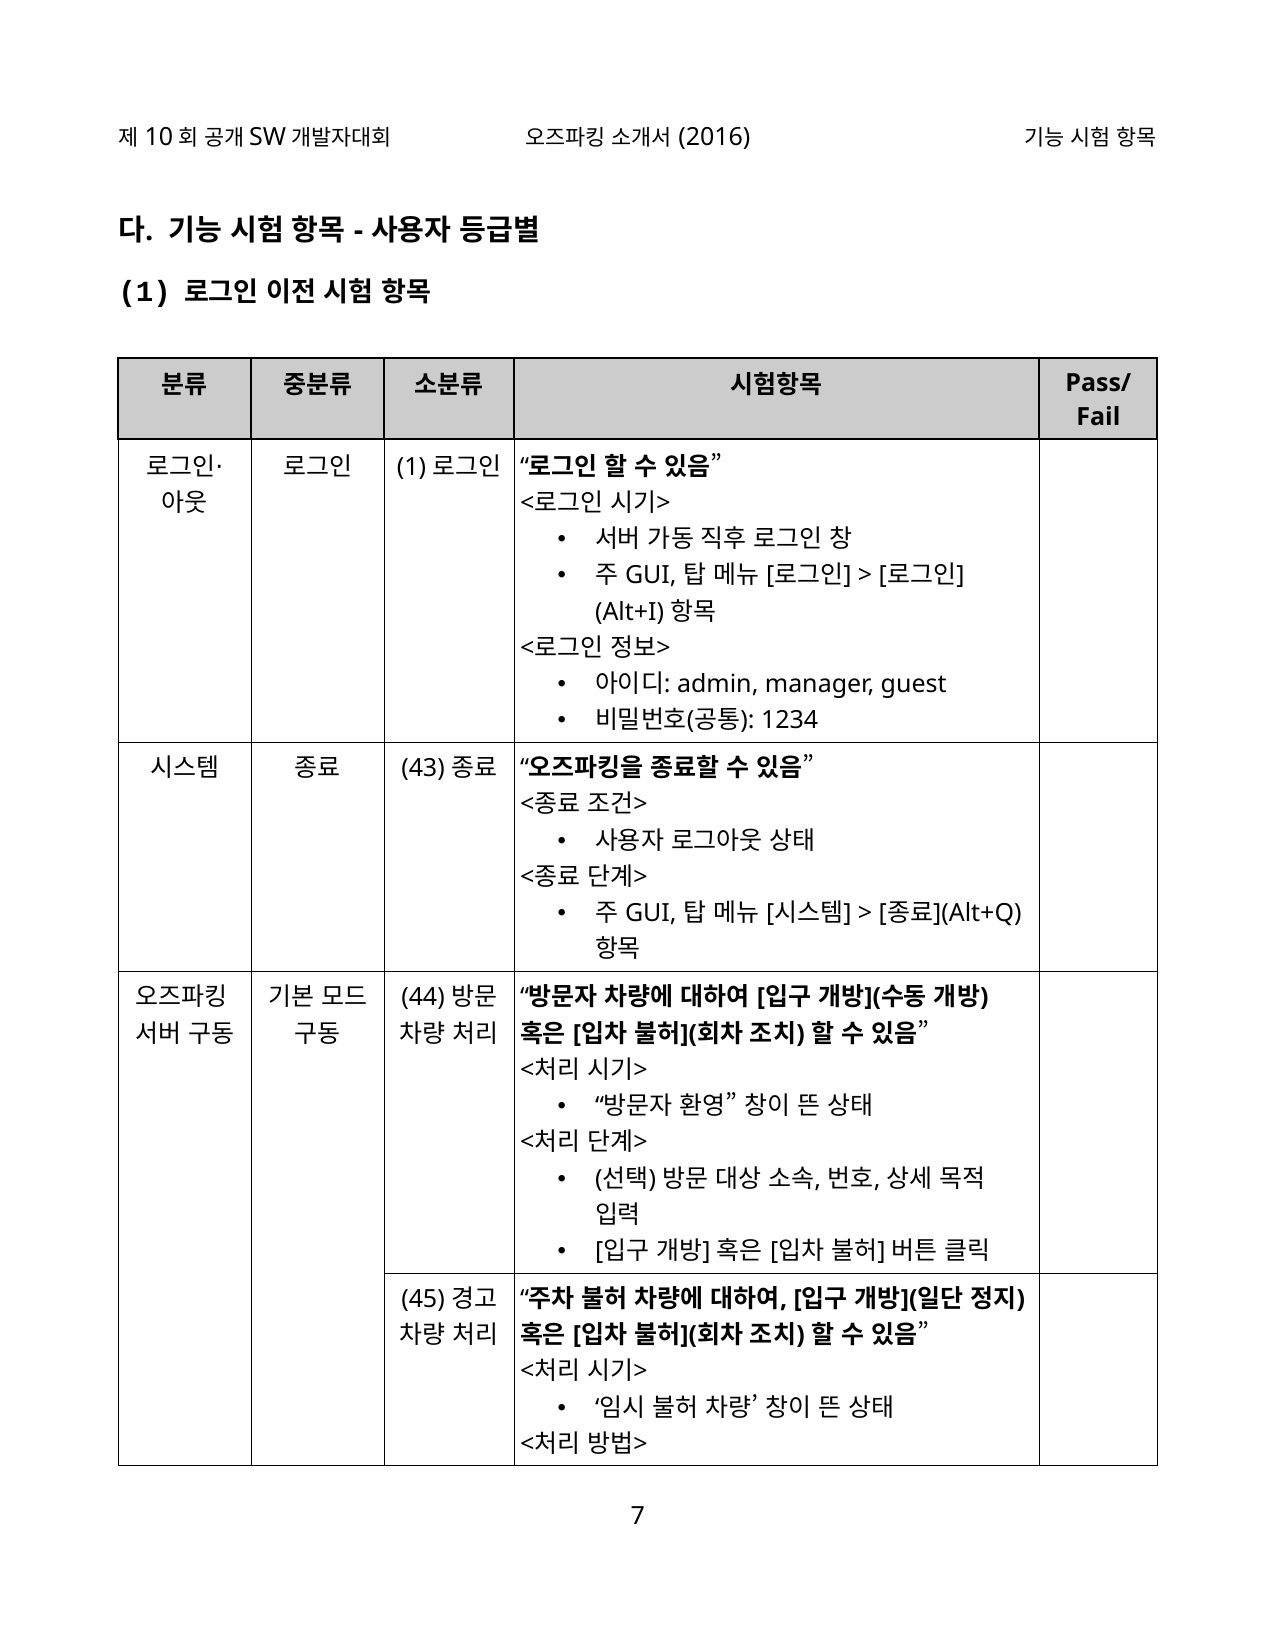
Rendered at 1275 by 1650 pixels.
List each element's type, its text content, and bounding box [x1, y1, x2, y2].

table_cell “오즈파킹을 종료할 수 있음” <종료 조건> 사용자 로그아웃 상태 <종료 단계> 주 GUI, 탑 메뉴 [시스템] > [종료](Alt+Q) 항목 [515, 743, 1039, 971]
table_header Pass/Fail [1040, 359, 1156, 438]
table_cell (43) 종료 [385, 743, 514, 971]
table_cell 로그인 [252, 440, 384, 742]
table_cell [1040, 972, 1157, 1272]
table_cell “방문자 차량에 대하여 [입구 개방](수동 개방) 혹은 [입차 불허](회차 조치) 할 수 있음” <처리 시기> “방문자 환영” 창이 뜬 상태 <처리 단계> (선택) 방문 대상 소속, 번호, 상세 목적 입력 [입구 개방] 혹은 [입차 불허] 버튼 클릭 [515, 972, 1039, 1272]
table_cell 기본 모드 구동 [252, 972, 384, 1465]
table_header 소분류 [385, 359, 513, 438]
table_cell (44) 방문 차량 처리 [385, 972, 514, 1272]
table_header 시험항목 [515, 359, 1038, 438]
subtitle 기능 시험 항목 - 사용자 등급별 [118, 207, 1157, 249]
table_cell “로그인 할 수 있음” <로그인 시기> 서버 가동 직후 로그인 창 주 GUI, 탑 메뉴 [로그인] > [로그인](Alt+I) 항목 <로그인 정보> 아이디: admin, manager, guest 비밀번호(공통): 1234 [515, 440, 1039, 742]
table_cell (1) 로그인 [385, 440, 514, 742]
table_cell [1040, 743, 1157, 971]
table_cell [1040, 1274, 1157, 1465]
table_cell “주차 불허 차량에 대하여, [입구 개방](일단 정지) 혹은 [입차 불허](회차 조치) 할 수 있음” <처리 시기> ‘임시 불허 차량’ 창이 뜬 상태 <처리 방법> [입구 개방] 혹은 [입차 불허] 버튼 클릭 [515, 1274, 1039, 1465]
table_cell (45) 경고 차량 처리 [385, 1274, 514, 1465]
table_cell [1040, 440, 1157, 742]
table_header 중분류 [252, 359, 383, 438]
table_cell 로그인⋅ 아웃 [119, 440, 251, 742]
table_cell 시스템 [119, 743, 251, 971]
table_cell 오즈파킹 서버 구동 [119, 972, 251, 1465]
table_header 분류 [119, 359, 250, 438]
table_cell 종료 [252, 743, 384, 971]
subtitle 로그인 이전 시험 항목 [118, 270, 1157, 310]
